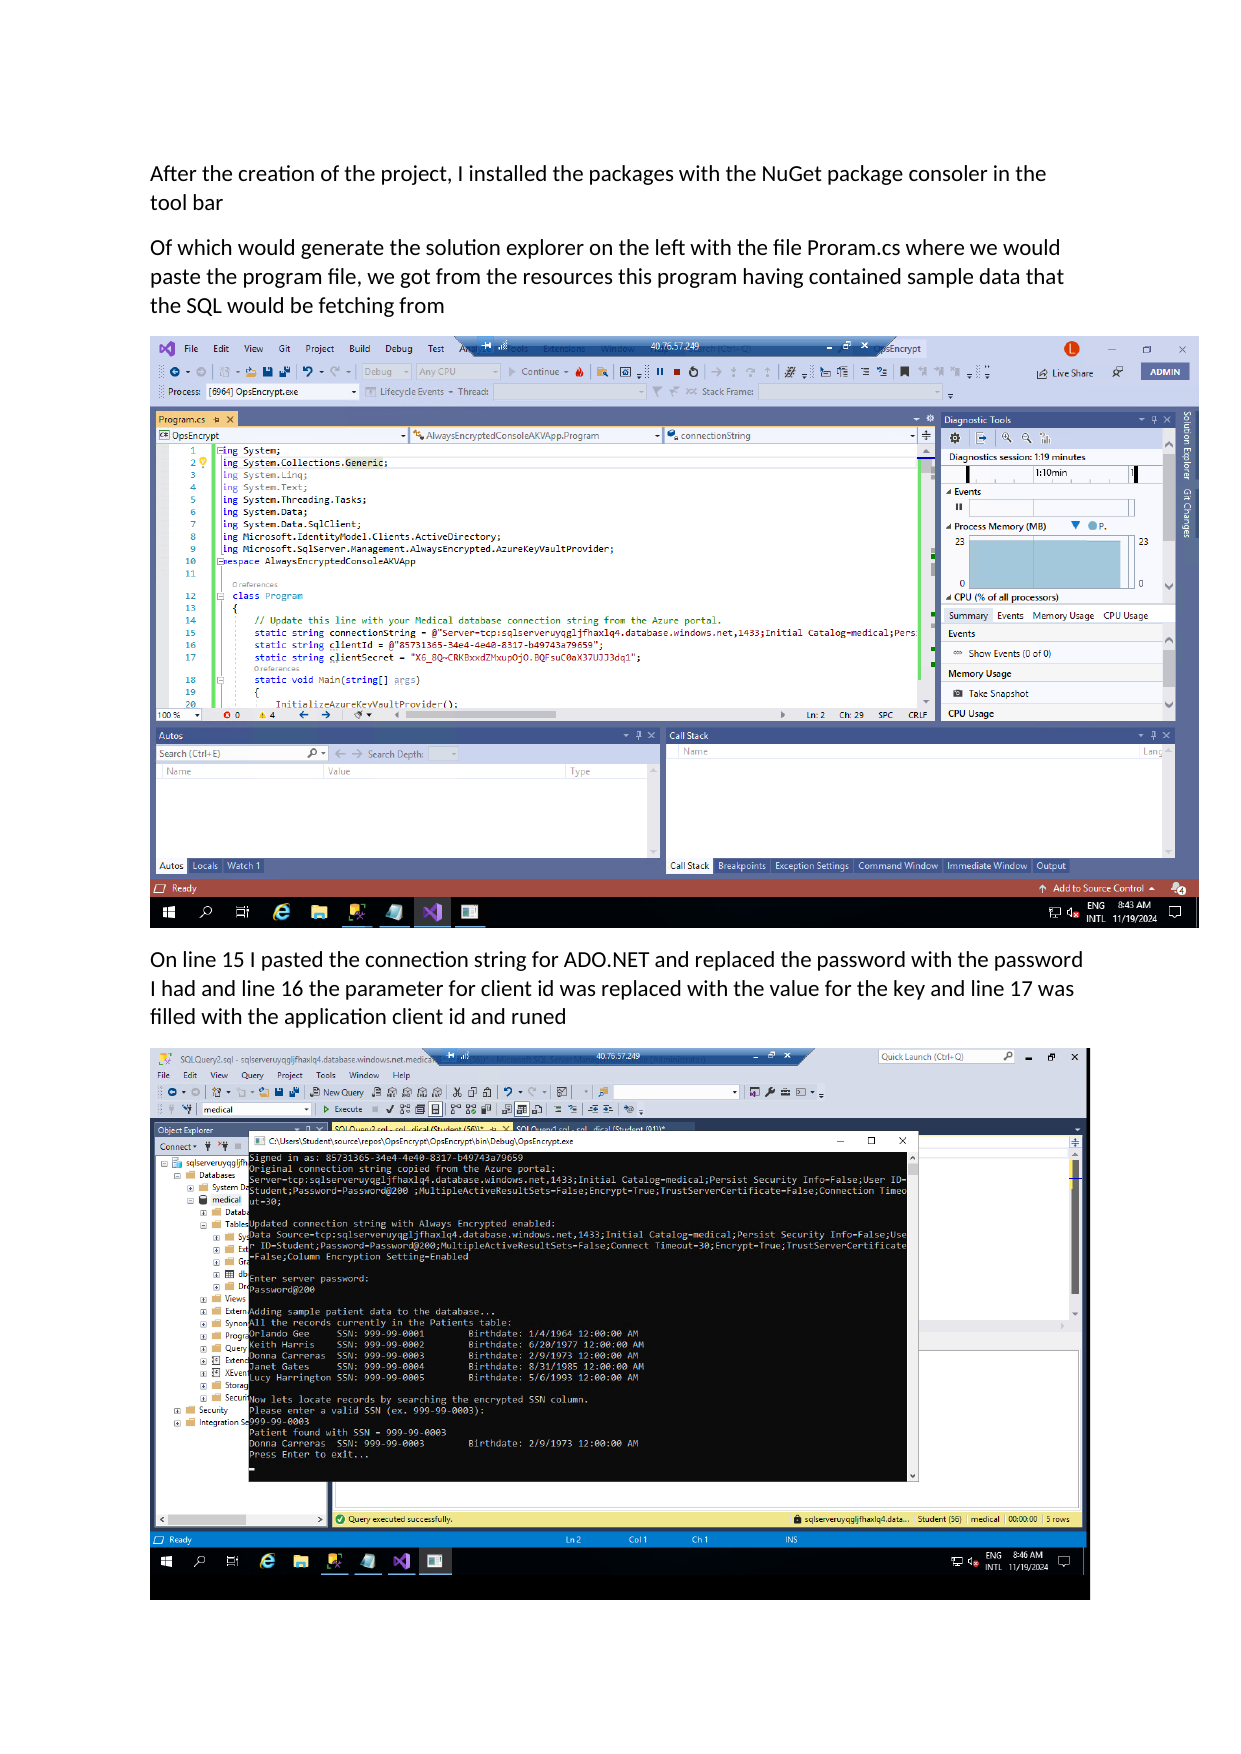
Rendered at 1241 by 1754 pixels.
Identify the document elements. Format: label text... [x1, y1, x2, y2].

text On line 15 I pasted the connection string for ADO.NET and replaced the password with the password I had and line 16 the parameter for client id was replaced with the value for the key and line 17 was filled with the application client id and runed [150, 945, 1090, 1031]
text After the creation of the project, I installed the packages with the NuGet package consoler in the tool bar [150, 159, 1090, 216]
text Of which would generate the solution explorer on the left with the file Proram.cs where we would paste the program file, we got from the resources this program having contained sample data that the SQL would be fetching from [150, 233, 1090, 319]
